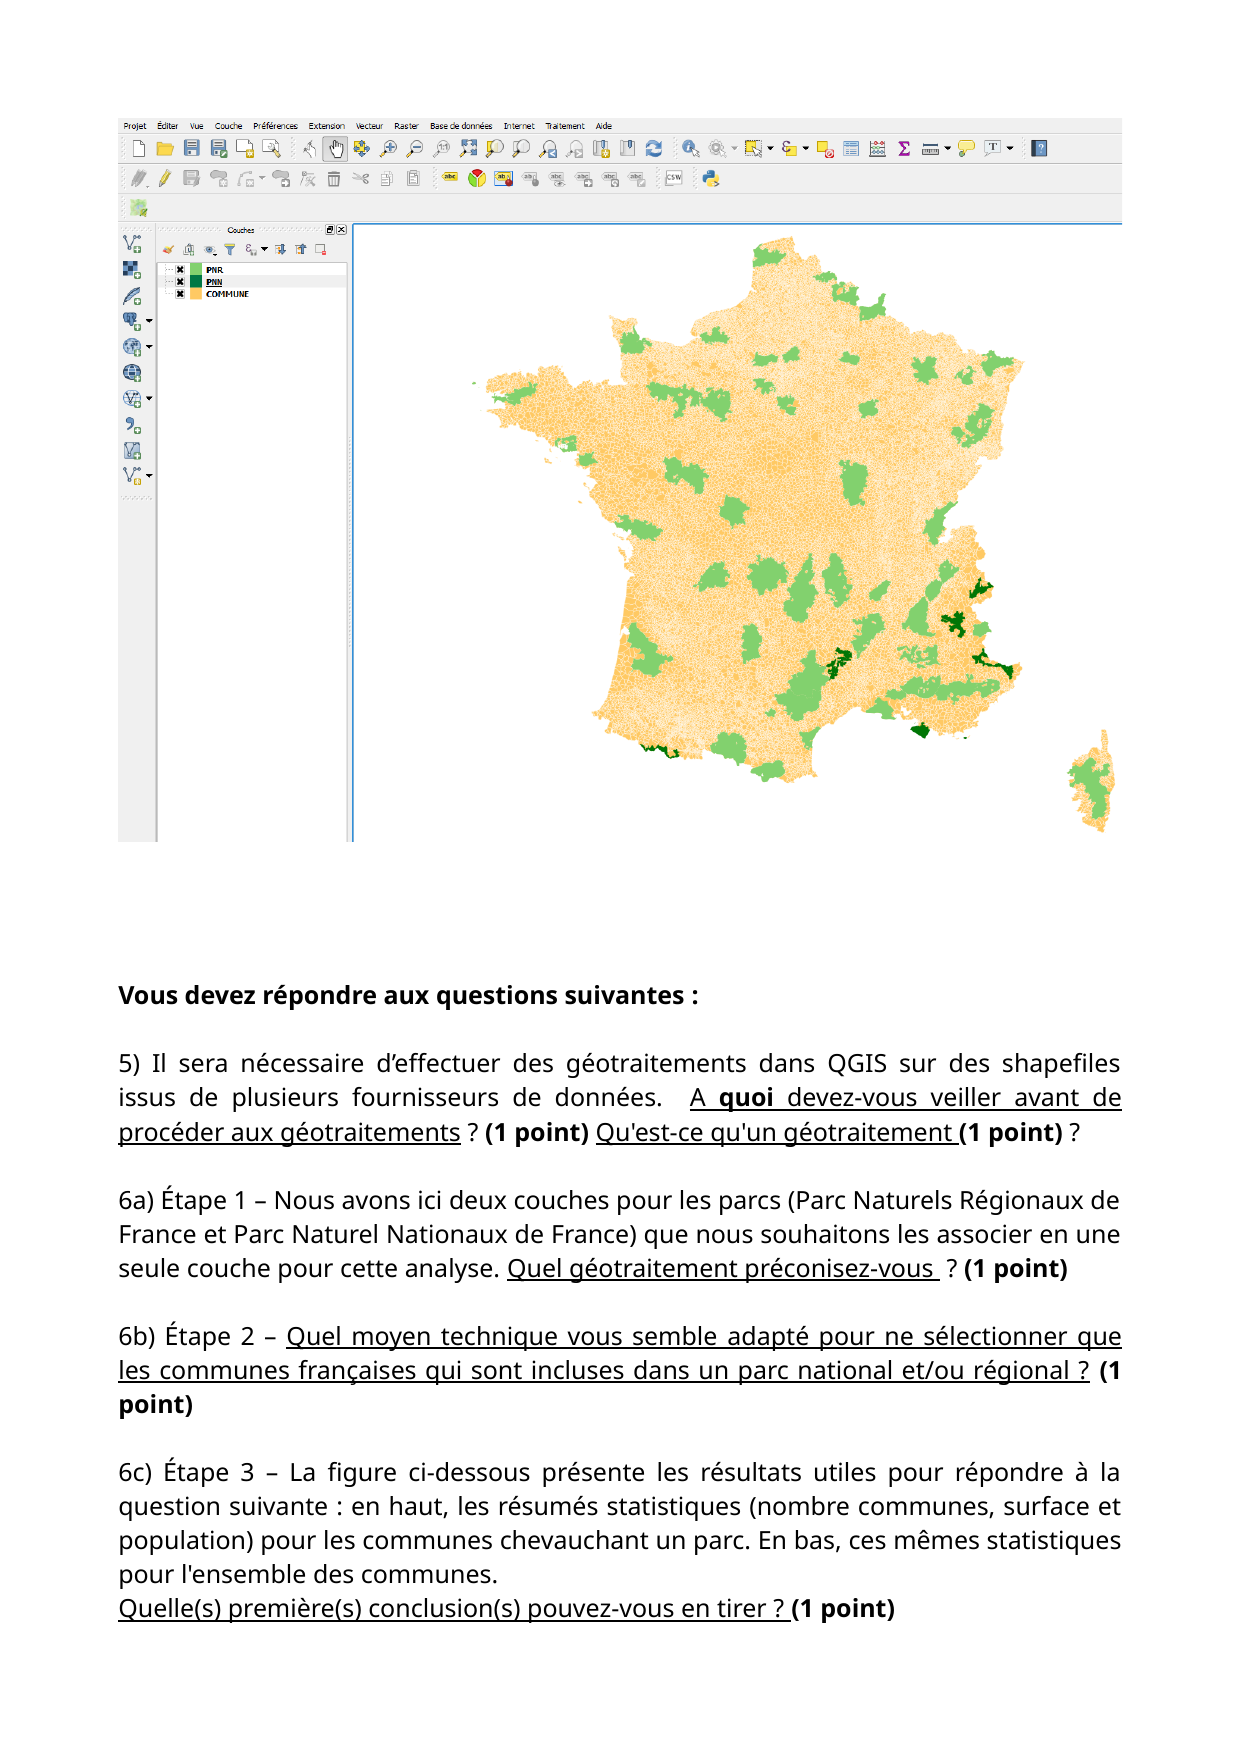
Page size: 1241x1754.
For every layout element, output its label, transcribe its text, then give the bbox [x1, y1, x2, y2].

text 6b) Étape 2 – Quel moyen technique vous semble adapté pour ne sélectionner que les communes françaises qui sont incluses dans un parc national et/ou régional ? (1 point) [118, 1318, 1122, 1421]
text Vous devez répondre aux questions suivantes : [118, 978, 1122, 1012]
text Quelle(s) première(s) conclusion(s) pouvez-vous en tirer ? (1 point) [118, 1591, 1122, 1625]
text 6c) Étape 3 – La figure ci-dessous présente les résultats utiles pour répondre à la question suivante : en haut, les résumés statistiques (nombre communes, surface et population) pour les communes chevauchant un parc. En bas, ces mêmes statistiques pour l'ensemble des communes. [118, 1455, 1122, 1591]
text 5) Il sera nécessaire d’effectuer des géotraitements dans QGIS sur des shapefiles issus de plusieurs fournisseurs de données. A quoi devez-vous veiller avant de procéder aux géotraitements ? (1 point) Qu'est-ce qu'un géotraitement (1 point) ? [118, 1046, 1122, 1148]
picture [118, 118, 1123, 842]
text 6a) Étape 1 – Nous avons ici deux couches pour les parcs (Parc Naturels Régionaux de France et Parc Naturel Nationaux de France) que nous souhaitons les associer en une seule couche pour cette analyse. Quel géotraitement préconisez-vous ? (1 point) [118, 1182, 1122, 1284]
